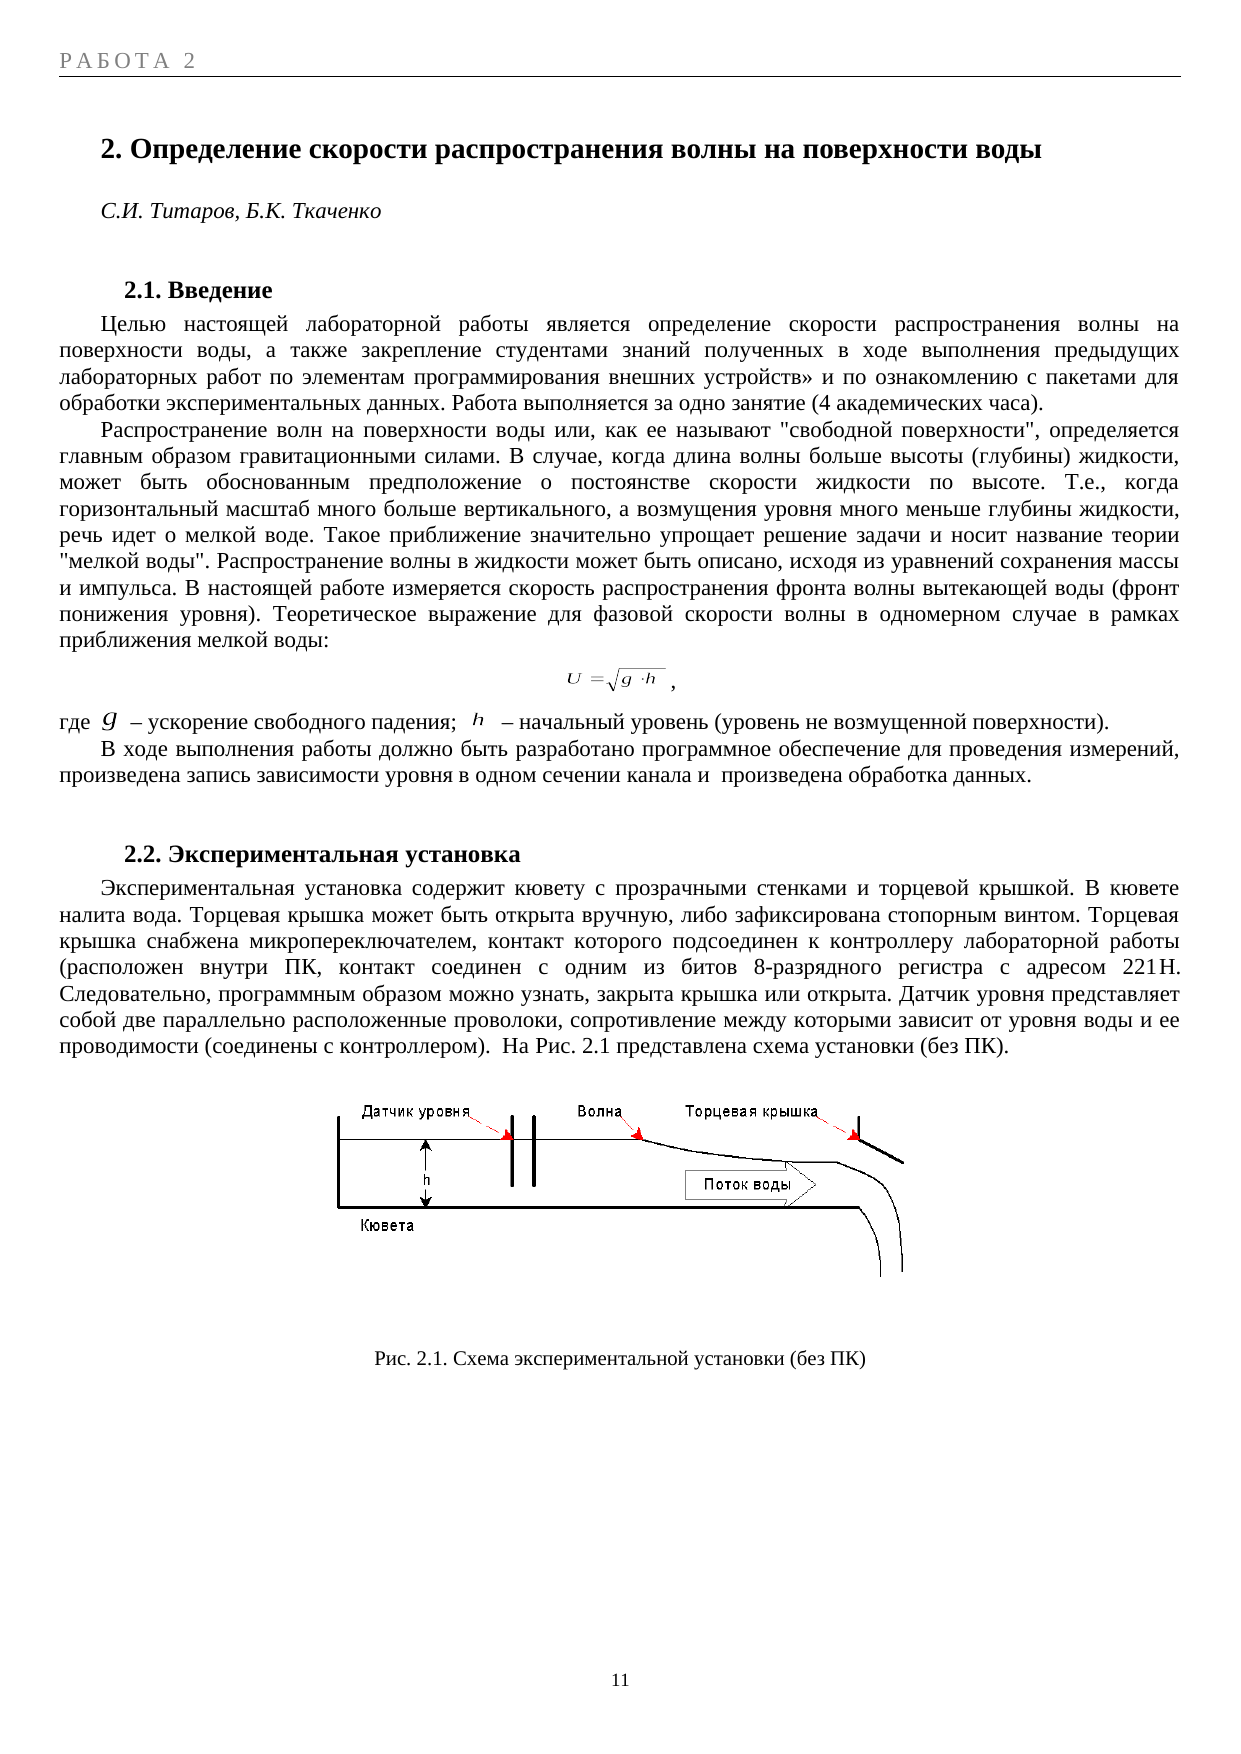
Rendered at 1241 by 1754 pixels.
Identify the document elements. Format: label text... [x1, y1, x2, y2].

text С.И. Титаров, Б.К. Ткаченко [59, 197, 1181, 224]
text В ходе выполнения работы должно быть разработано программное обеспечение для проведения измерений, произведена запись зависимости уровня в одном сечении канала и произведена обработка данных. [59, 735, 1181, 788]
text Целью настоящей лабораторной работы является определение скорости распространения волны на поверхности воды, а также закрепление студентами знаний полученных в ходе выполнения предыдущих лабораторных работ по элементам программирования внешних устройств» и по ознакомлению с пакетами для обработки экспериментальных данных. Работа выполняется за одно занятие (4 академических часа). [59, 310, 1181, 416]
subtitle Введение [71, 275, 1181, 304]
text Экспериментальная установка содержит кювету с прозрачными стенками и торцевой крышкой. В кювете налита вода. Торцевая крышка может быть открыта вручную, либо зафиксирована стопорным винтом. Торцевая крышка снабжена микропереключателем, контакт которого подсоединен к контроллеру лабораторной работы (расположен внутри ПК, контакт соединен с одним из битов 8-разрядного регистра с адресом 221H. Следовательно, программным образом можно узнать, закрыта крышка или открыта. Датчик уровня представляет собой две параллельно расположенные проволоки, сопротивление между которыми зависит от уровня воды и ее проводимости (соединены с контроллером). На Рис. 2 .1 представлена схема установки (без ПК). [59, 874, 1181, 1059]
picture [320, 1085, 920, 1298]
text где – ускорение свободного падения; – начальный уровень (уровень не возмущенной поверхности). [59, 708, 1181, 735]
text , [59, 665, 1181, 695]
text Рис. 2.1. Схема экспериментальной установки (без ПК) [59, 1346, 1181, 1370]
subtitle Определение скорости распространения волны на поверхности воды [59, 131, 1181, 165]
text Распространение волн на поверхности воды или, как ее называют "свободной поверхности", определяется главным образом гравитационными силами. В случае, когда длина волны больше высоты (глубины) жидкости, может быть обоснованным предположение о постоянстве скорости жидкости по высоте. Т.е., когда горизонтальный масштаб много больше вертикального, а возмущения уровня много меньше глубины жидкости, речь идет о мелкой воде. Такое приближение значительно упрощает решение задачи и носит название теории "мелкой воды". Распространение волны в жидкости может быть описано, исходя из уравнений сохранения массы и импульса. В настоящей работе измеряется скорость распространения фронта волны вытекающей воды (фронт понижения уровня). Теоретическое выражение для фазовой скорости волны в одномерном случае в рамках приближения мелкой воды: [59, 416, 1181, 653]
subtitle Экспериментальная установка [71, 839, 1181, 868]
